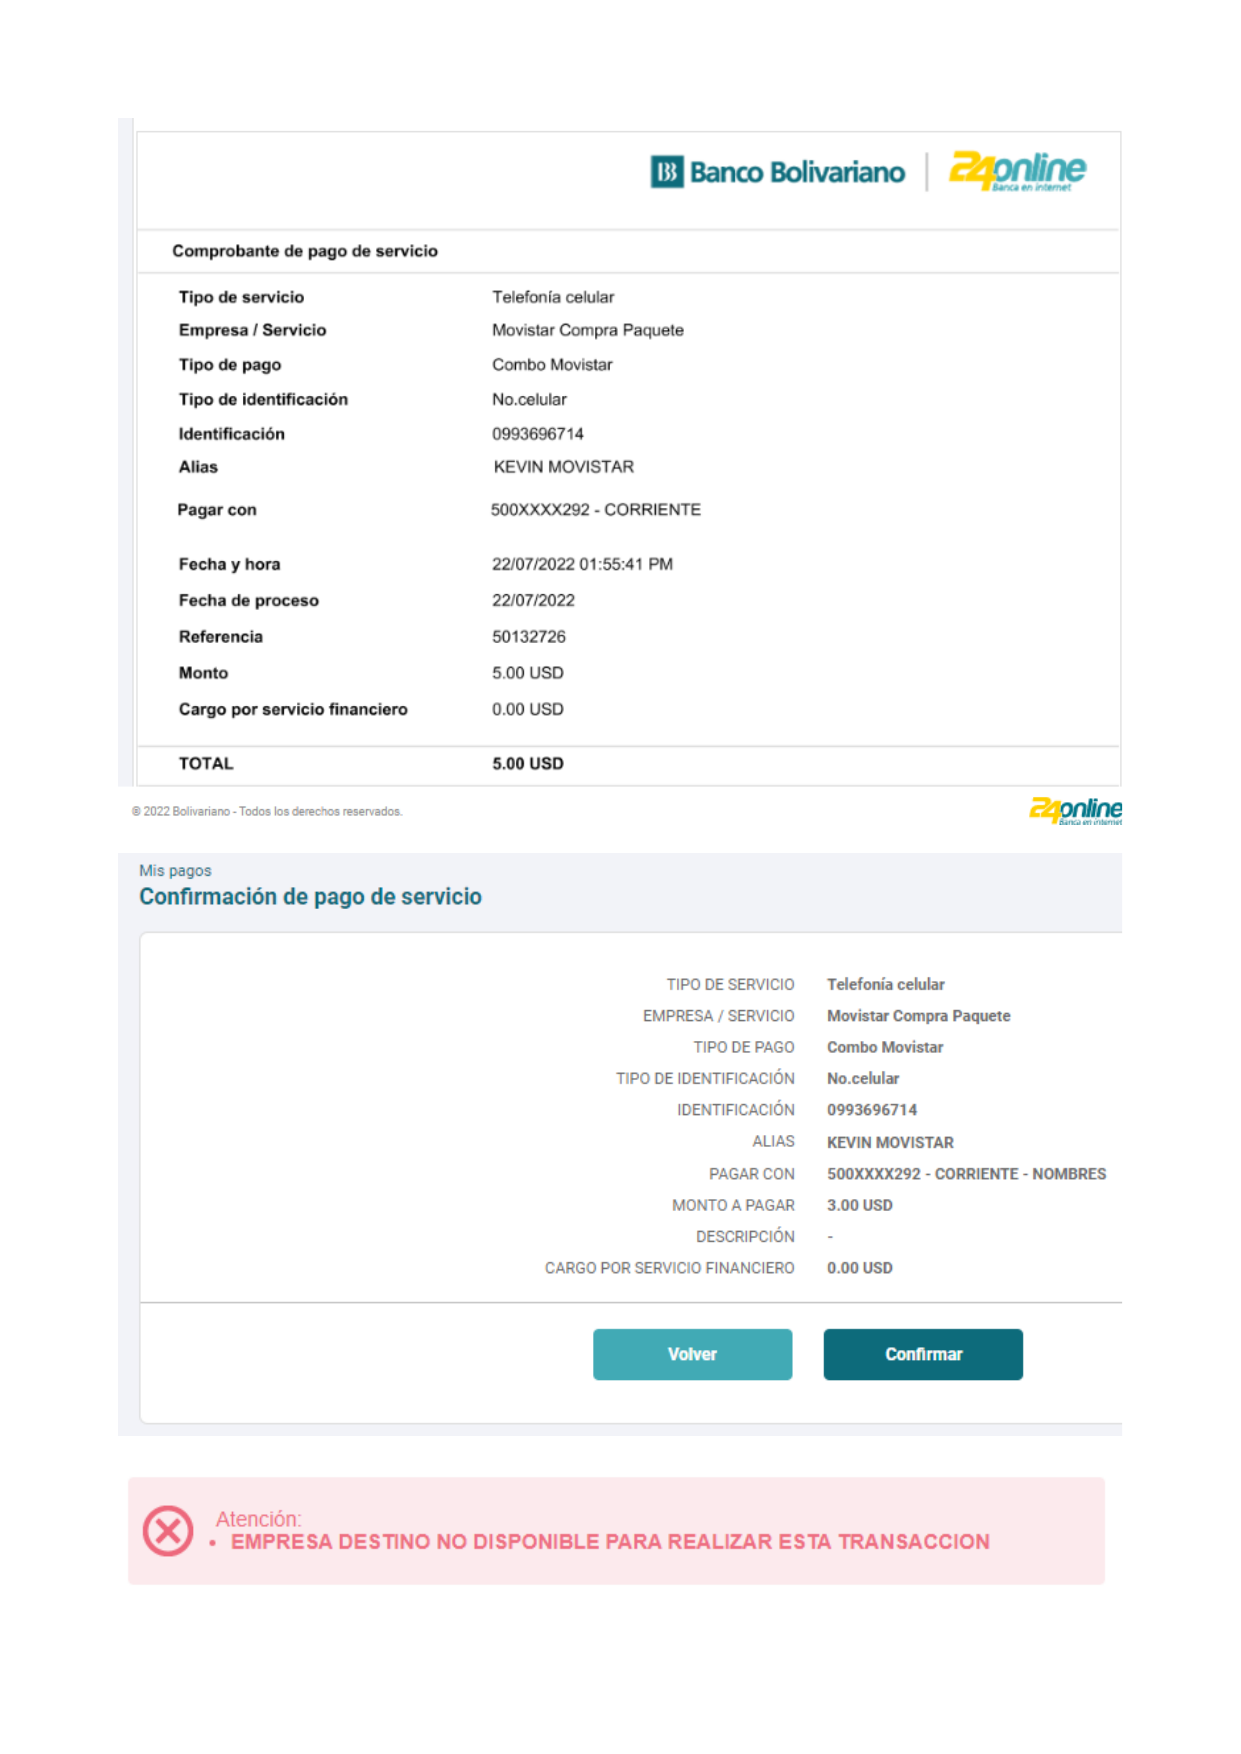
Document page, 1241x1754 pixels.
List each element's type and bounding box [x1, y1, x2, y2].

picture [118, 853, 1123, 1436]
picture [118, 118, 1123, 825]
picture [118, 1464, 1123, 1594]
